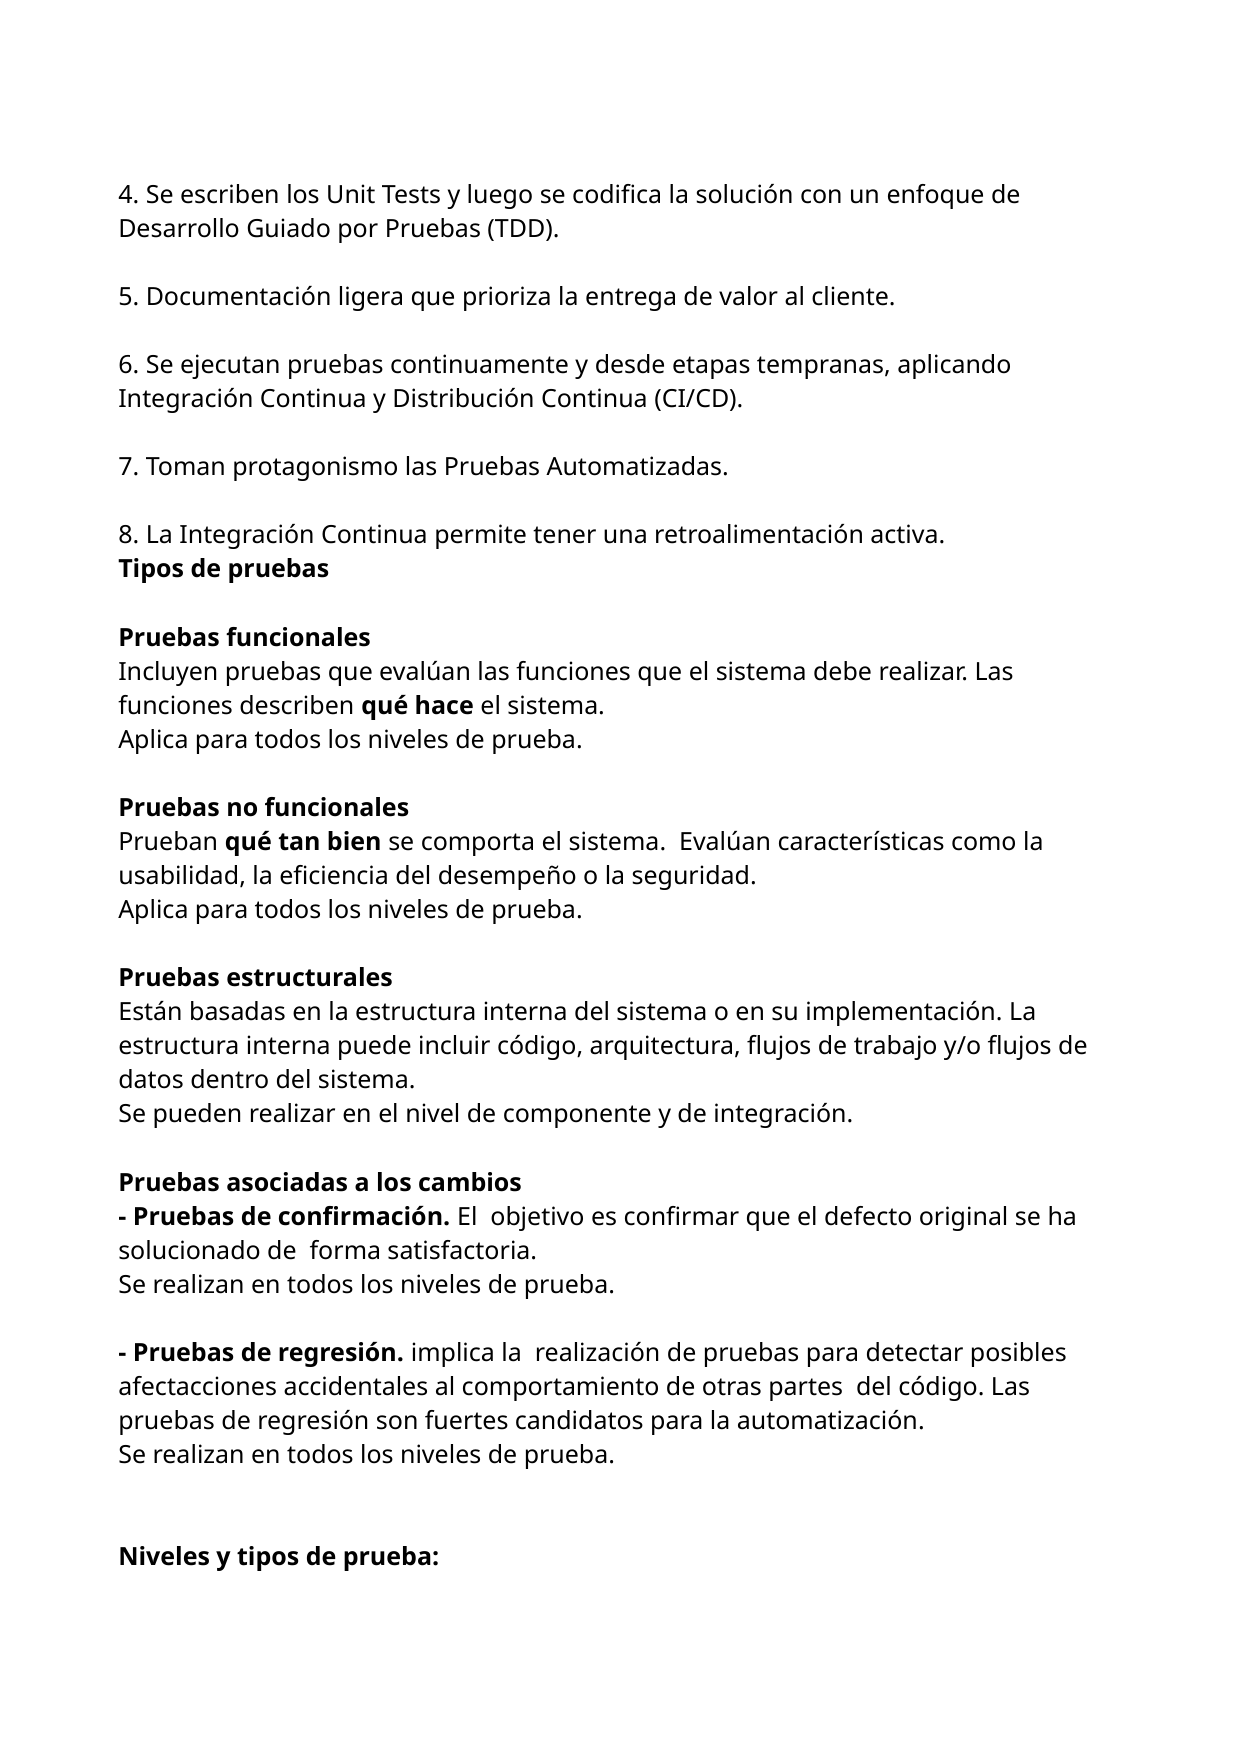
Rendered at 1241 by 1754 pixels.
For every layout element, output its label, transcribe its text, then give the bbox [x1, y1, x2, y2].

text 7. Toman protagonismo las Pruebas Automatizadas. [118, 449, 1122, 483]
text Pruebas asociadas a los cambios [118, 1164, 1122, 1198]
text Prueban qué tan bien se comporta el sistema. Evalúan características como la usabilidad, la eficiencia del desempeño o la seguridad. [118, 823, 1122, 892]
text Niveles y tipos de prueba: [118, 1539, 1122, 1573]
text Incluyen pruebas que evalúan las funciones que el sistema debe realizar. Las funciones describen qué hace el sistema. [118, 653, 1122, 721]
text Se pueden realizar en el nivel de componente y de integración. [118, 1096, 1122, 1130]
text Se realizan en todos los niveles de prueba. [118, 1437, 1122, 1471]
text Aplica para todos los niveles de prueba. [118, 721, 1122, 755]
text Pruebas estructurales [118, 960, 1122, 994]
text 8. La Integración Continua permite tener una retroalimentación activa. [118, 517, 1122, 551]
text 6. Se ejecutan pruebas continuamente y desde etapas tempranas, aplicando Integración Continua y Distribución Continua (CI/CD). [118, 347, 1122, 415]
text Aplica para todos los niveles de prueba. [118, 892, 1122, 926]
text Se realizan en todos los niveles de prueba. [118, 1266, 1122, 1300]
text Pruebas funcionales [118, 619, 1122, 653]
text 4. Se escriben los Unit Tests y luego se codifica la solución con un enfoque de Desarrollo Guiado por Pruebas (TDD). [118, 176, 1122, 244]
text - Pruebas de confirmación. El objetivo es confirmar que el defecto original se ha solucionado de forma satisfactoria. [118, 1198, 1122, 1266]
text Tipos de pruebas [118, 551, 1122, 585]
text Pruebas no funcionales [118, 789, 1122, 823]
text 5. Documentación ligera que prioriza la entrega de valor al cliente. [118, 278, 1122, 313]
text - Pruebas de regresión. implica la realización de pruebas para detectar posibles afectacciones accidentales al comportamiento de otras partes del código. Las pruebas de regresión son fuertes candidatos para la automatización. [118, 1334, 1122, 1437]
text Están basadas en la estructura interna del sistema o en su implementación. La estructura interna puede incluir código, arquitectura, flujos de trabajo y/o flujos de datos dentro del sistema. [118, 994, 1122, 1096]
